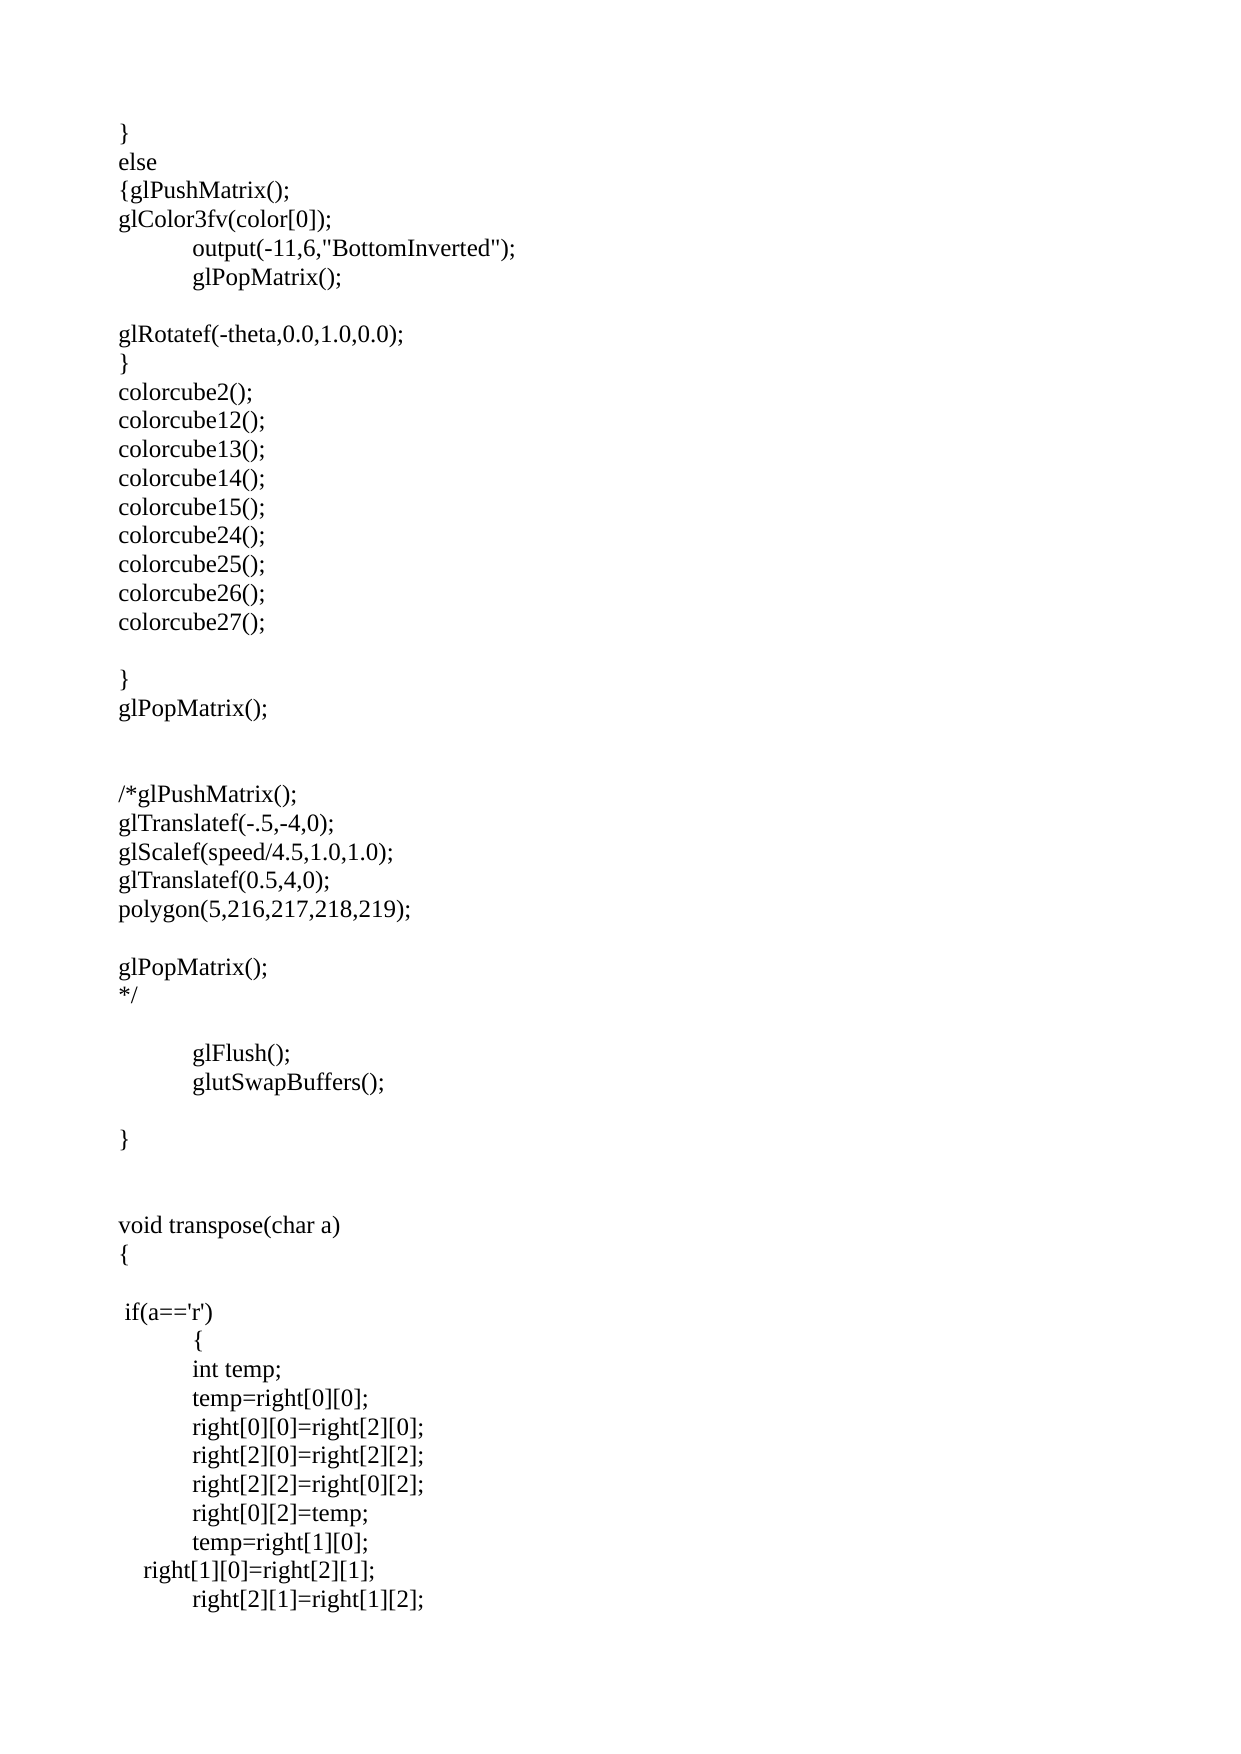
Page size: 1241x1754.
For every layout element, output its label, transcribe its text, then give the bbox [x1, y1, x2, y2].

text void transpose(char a) [118, 1211, 1122, 1239]
text right[1][0]=right[2][1]; [118, 1556, 1122, 1584]
text glTranslatef(0.5,4,0); [118, 866, 1122, 894]
text } [118, 348, 1122, 377]
text polygon(5,216,217,218,219); [118, 894, 1122, 923]
text colorcube14(); [118, 463, 1122, 492]
text colorcube27(); [118, 607, 1122, 636]
text colorcube13(); [118, 434, 1122, 463]
text {glPushMatrix(); [118, 176, 1122, 204]
text colorcube12(); [118, 406, 1122, 434]
text { [118, 1239, 1122, 1268]
text colorcube15(); [118, 492, 1122, 521]
text colorcube24(); [118, 521, 1122, 549]
text } [118, 664, 1122, 693]
text } [118, 118, 1122, 147]
text glColor3fv(color[0]); [118, 204, 1122, 233]
text int temp; [118, 1354, 1122, 1383]
text glPopMatrix(); [118, 952, 1122, 981]
text } [118, 1124, 1122, 1153]
text glScalef(speed/4.5,1.0,1.0); [118, 837, 1122, 866]
text right[0][2]=temp; [118, 1498, 1122, 1527]
text temp=right[1][0]; [118, 1527, 1122, 1556]
text glRotatef(-theta,0.0,1.0,0.0); [118, 319, 1122, 348]
text glPopMatrix(); [118, 262, 1122, 291]
text right[2][1]=right[1][2]; [118, 1584, 1122, 1613]
text glFlush(); [118, 1038, 1122, 1067]
text /*glPushMatrix(); [118, 779, 1122, 808]
text colorcube26(); [118, 578, 1122, 607]
text right[2][0]=right[2][2]; [118, 1441, 1122, 1469]
text right[0][0]=right[2][0]; [118, 1412, 1122, 1441]
text right[2][2]=right[0][2]; [118, 1469, 1122, 1498]
text glutSwapBuffers(); [118, 1067, 1122, 1096]
text */ [118, 981, 1122, 1009]
text colorcube25(); [118, 549, 1122, 578]
text colorcube2(); [118, 377, 1122, 406]
text glPopMatrix(); [118, 693, 1122, 722]
text temp=right[0][0]; [118, 1383, 1122, 1412]
text if(a=='r') [118, 1297, 1122, 1326]
text else [118, 147, 1122, 176]
text output(-11,6,"BottomInverted"); [118, 233, 1122, 262]
text glTranslatef(-.5,-4,0); [118, 808, 1122, 837]
text { [118, 1326, 1122, 1354]
